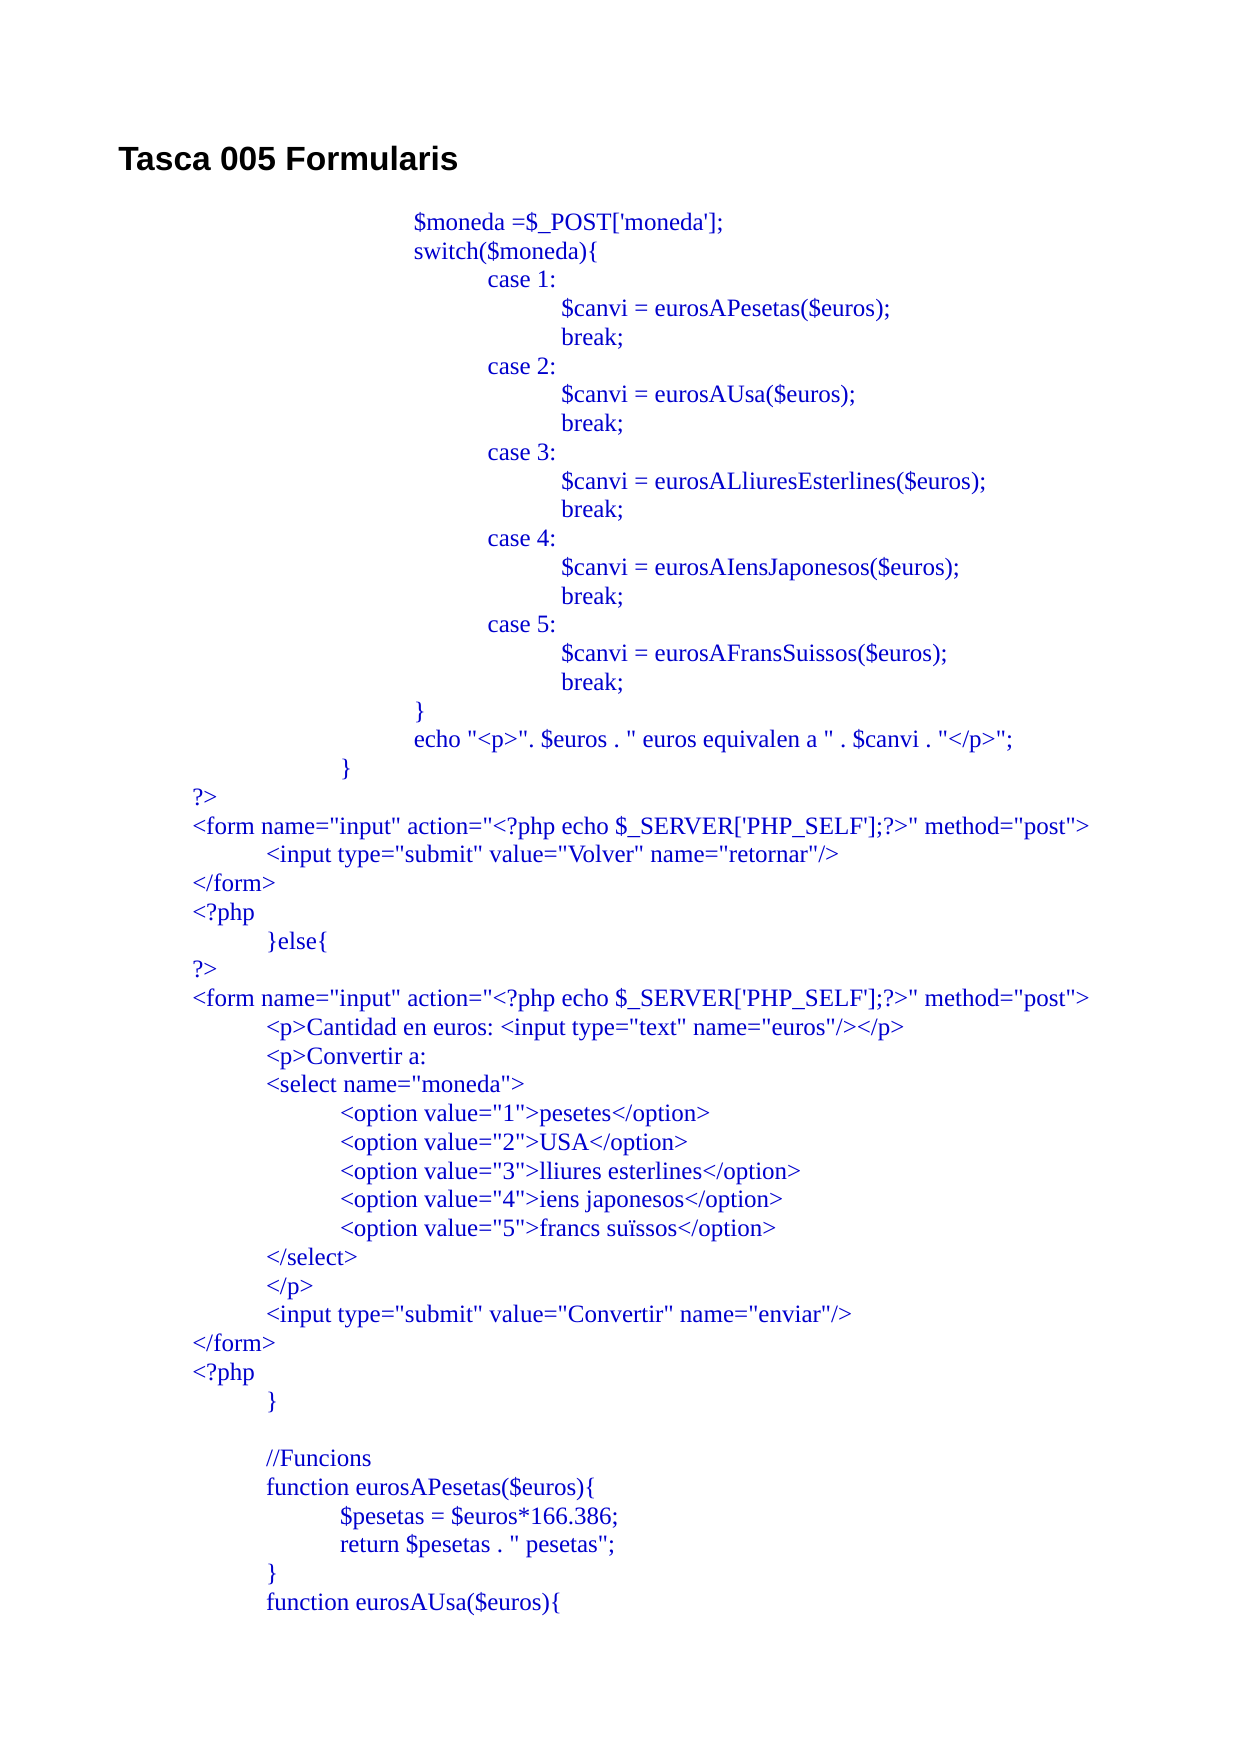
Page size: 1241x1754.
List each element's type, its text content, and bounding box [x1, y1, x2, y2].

text </form> [118, 868, 1122, 897]
text <option value="3">lliures esterlines</option> [118, 1156, 1122, 1184]
text $canvi = eurosAFransSuissos($euros); [118, 638, 1122, 667]
text <p>Cantidad en euros: <input type="text" name="euros"/></p> [118, 1012, 1122, 1041]
text }else{ [118, 926, 1122, 954]
text $canvi = eurosALliuresEsterlines($euros); [118, 466, 1122, 494]
text } [118, 753, 1122, 782]
text echo "<p>". $euros . " euros equivalen a " . $canvi . "</p>"; [118, 724, 1122, 753]
text function eurosAUsa($euros){ [118, 1587, 1122, 1616]
text case 1: [118, 264, 1122, 293]
text </select> [118, 1242, 1122, 1271]
text return $pesetas . " pesetas"; [118, 1529, 1122, 1558]
text <form name="input" action="<?php echo $_SERVER['PHP_SELF'];?>" method="post"> [118, 811, 1122, 839]
text $pesetas = $euros*166.386; [118, 1501, 1122, 1529]
text } [118, 1386, 1122, 1414]
text $canvi = eurosAPesetas($euros); [118, 293, 1122, 322]
text case 3: [118, 437, 1122, 466]
text <?php [118, 1357, 1122, 1386]
text break; [118, 494, 1122, 523]
text switch($moneda){ [118, 236, 1122, 264]
text break; [118, 667, 1122, 696]
text <form name="input" action="<?php echo $_SERVER['PHP_SELF'];?>" method="post"> [118, 983, 1122, 1012]
text break; [118, 408, 1122, 437]
text } [118, 696, 1122, 724]
text break; [118, 322, 1122, 351]
text $canvi = eurosAUsa($euros); [118, 379, 1122, 408]
text <option value="2">USA</option> [118, 1127, 1122, 1156]
text <option value="4">iens japonesos</option> [118, 1184, 1122, 1213]
text $moneda =$_POST['moneda']; [118, 207, 1122, 236]
text function eurosAPesetas($euros){ [118, 1472, 1122, 1501]
text <option value="1">pesetes</option> [118, 1098, 1122, 1127]
text } [118, 1558, 1122, 1587]
text <?php [118, 897, 1122, 926]
text //Funcions [118, 1443, 1122, 1472]
text <input type="submit" value="Volver" name="retornar"/> [118, 839, 1122, 868]
text ?> [118, 782, 1122, 811]
text <input type="submit" value="Convertir" name="enviar"/> [118, 1299, 1122, 1328]
text ?> [118, 954, 1122, 983]
text case 2: [118, 351, 1122, 379]
text </p> [118, 1271, 1122, 1299]
text <select name="moneda"> [118, 1069, 1122, 1098]
text break; [118, 581, 1122, 609]
text <p>Convertir a: [118, 1041, 1122, 1069]
text </form> [118, 1328, 1122, 1357]
text $canvi = eurosAIensJaponesos($euros); [118, 552, 1122, 581]
text case 4: [118, 523, 1122, 552]
text <option value="5">francs suïssos</option> [118, 1213, 1122, 1242]
text case 5: [118, 609, 1122, 638]
